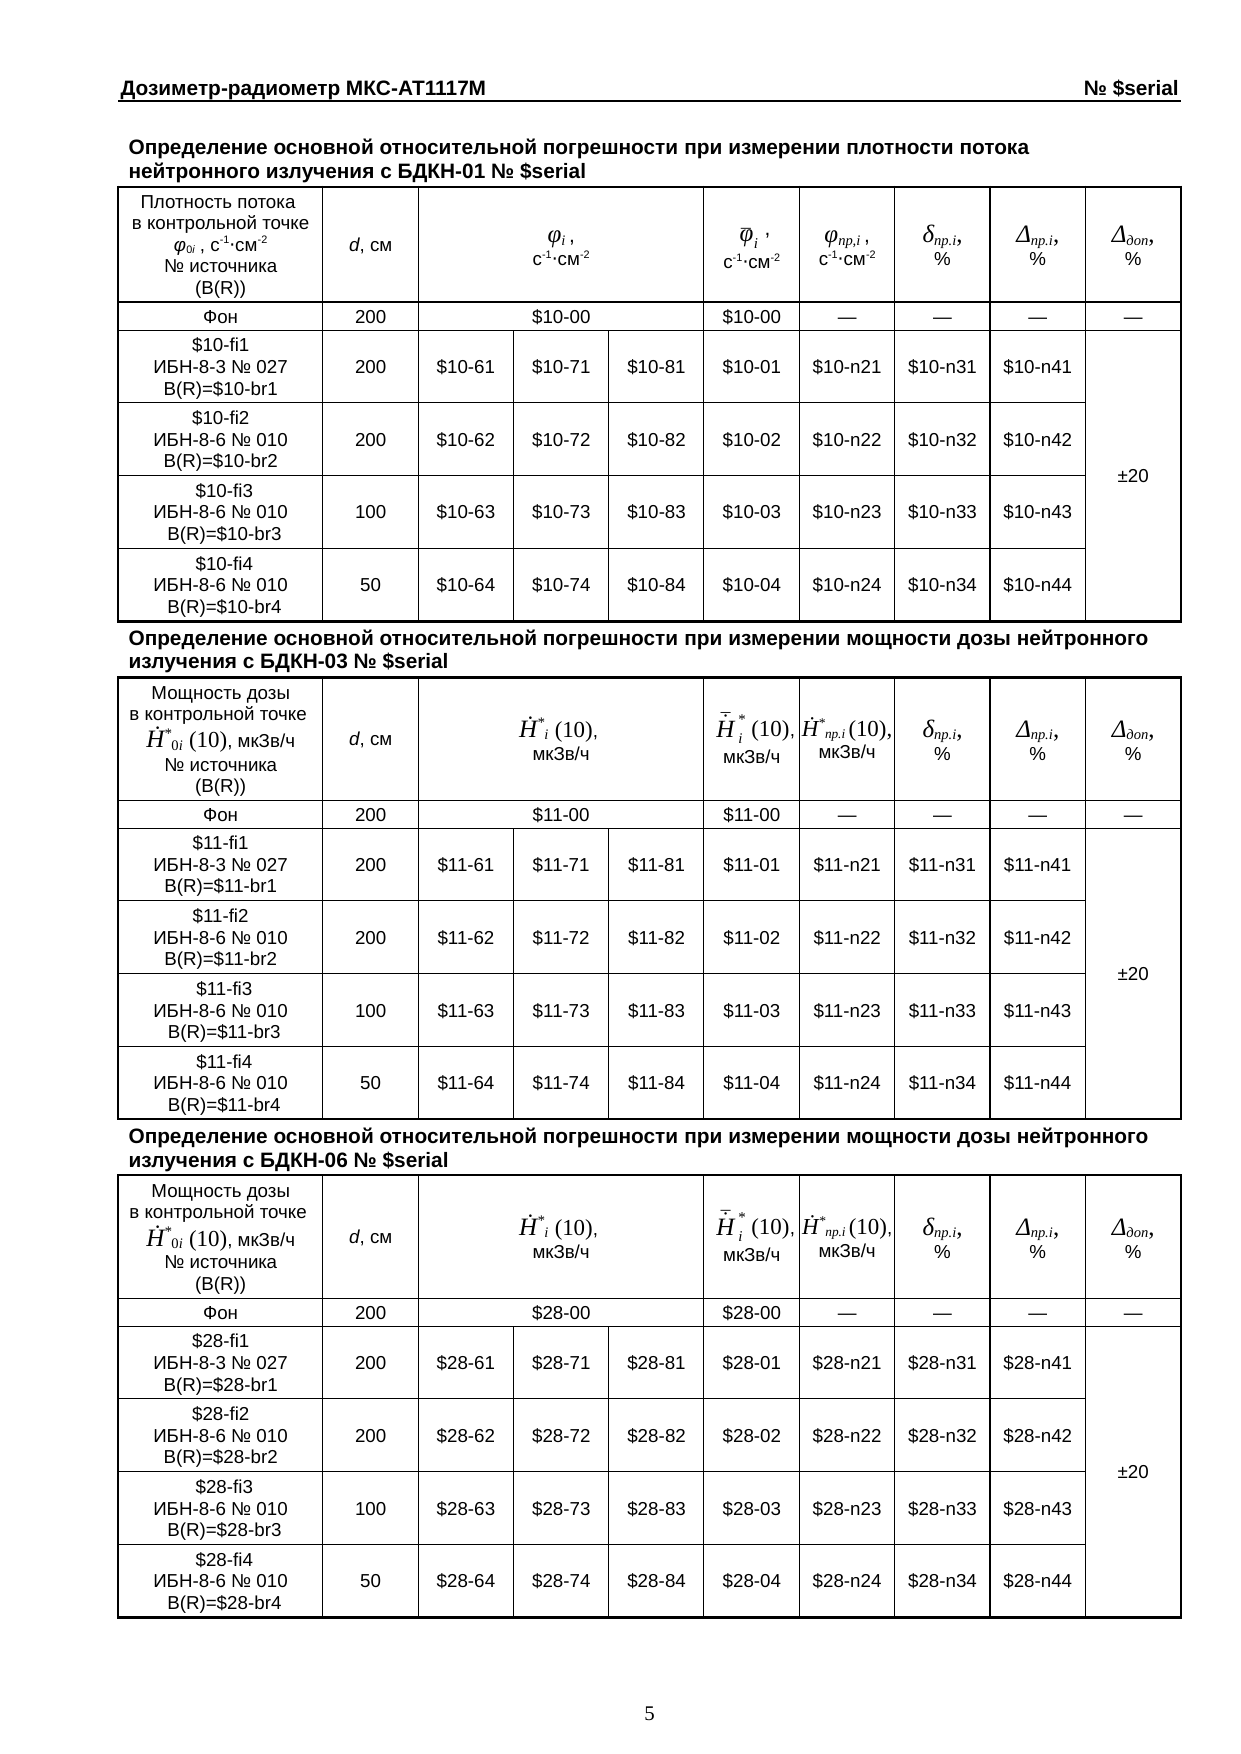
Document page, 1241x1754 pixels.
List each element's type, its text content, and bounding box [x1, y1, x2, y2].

table_cell — [1086, 801, 1180, 828]
table_cell $10-74 [514, 549, 608, 620]
table_cell $11-n31 [895, 829, 989, 900]
table_cell Δдоп, % [1086, 188, 1180, 301]
table_cell $11-62 [419, 901, 513, 973]
table_cell $28-n23 [800, 1472, 894, 1543]
table_cell $11-71 [514, 829, 608, 900]
table_cell $11-fi1 ИБН-8-3 № 027 B(R)=$11-br1 [119, 829, 322, 900]
table_header Определение основной относительной погрешности при измерении мощности дозы нейтронного излучения с БДКН-06 № $serial [118, 1120, 1181, 1174]
table_cell 200 [323, 1299, 418, 1326]
table_cell $10-fi2 ИБН-8-6 № 010 B(R)=$10-br2 [119, 403, 322, 475]
table_cell $28-00 [419, 1299, 703, 1326]
table_cell $28-fi3 ИБН-8-6 № 010 B(R)=$28-br3 [119, 1472, 322, 1543]
table_cell $28-03 [704, 1472, 799, 1543]
table_cell — [1086, 1299, 1180, 1326]
table_cell $11-n21 [800, 829, 894, 900]
table_cell δпр.i, % [895, 1176, 989, 1297]
table_cell $11-n32 [895, 901, 989, 973]
table_cell φi , с-1⋅см-2 [419, 188, 703, 301]
table_cell $28-61 [419, 1327, 513, 1398]
table_cell $11-n33 [895, 974, 989, 1046]
table_cell δпр.i, % [895, 679, 989, 799]
table_cell $28-fi4 ИБН-8-6 № 010 B(R)=$28-br4 [119, 1545, 322, 1616]
table_cell Мощность дозы в контрольной точке Ḣ*0i (10), мкЗв/ч № источника (B(R)) [119, 1176, 322, 1297]
table_cell (10), мкЗв/ч [704, 1176, 799, 1297]
table_header Определение основной относительной погрешности при измерении плотности потока нейтронного излучения с БДКН-01 № $serial [118, 132, 1181, 186]
table_cell $28-71 [514, 1327, 608, 1398]
table_cell $11-72 [514, 901, 608, 973]
table_cell 200 [323, 901, 418, 973]
table_cell — [800, 303, 894, 330]
table_cell $11-61 [419, 829, 513, 900]
table_cell $10-n24 [800, 549, 894, 620]
table_cell $11-n34 [895, 1047, 989, 1118]
table_cell $10-n22 [800, 403, 894, 475]
table_cell d, см [323, 679, 418, 799]
table_cell $28-72 [514, 1399, 608, 1471]
table_cell $28-n21 [800, 1327, 894, 1398]
table_cell $11-84 [609, 1047, 703, 1118]
table_cell — [991, 1299, 1085, 1326]
table_cell $28-n41 [991, 1327, 1085, 1398]
table_cell $10-02 [704, 403, 799, 475]
table_cell ±20 [1086, 1327, 1180, 1616]
table_cell $28-63 [419, 1472, 513, 1543]
table_cell ±20 [1086, 829, 1180, 1118]
table_cell 200 [323, 331, 418, 402]
table_cell 200 [323, 829, 418, 900]
table_cell — [895, 303, 989, 330]
table_cell $11-03 [704, 974, 799, 1046]
table_cell $28-n22 [800, 1399, 894, 1471]
table_cell , с-1⋅см-2 [704, 188, 799, 301]
table_cell d, см [323, 1176, 418, 1297]
table_cell $11-02 [704, 901, 799, 973]
table_cell $11-01 [704, 829, 799, 900]
table_cell $28-82 [609, 1399, 703, 1471]
table_cell $11-82 [609, 901, 703, 973]
table_cell $11-n23 [800, 974, 894, 1046]
table_cell $11-fi2 ИБН-8-6 № 010 B(R)=$11-br2 [119, 901, 322, 973]
table_cell $28-74 [514, 1545, 608, 1616]
table_cell Ḣ*пр.i (10), мкЗв/ч [800, 1176, 894, 1297]
table_cell $10-n42 [991, 403, 1085, 475]
table_cell $10-n21 [800, 331, 894, 402]
table_cell $11-n22 [800, 901, 894, 973]
table_cell $10-fi3 ИБН-8-6 № 010 B(R)=$10-br3 [119, 476, 322, 547]
table_cell — [991, 303, 1085, 330]
table_cell $10-n31 [895, 331, 989, 402]
table_cell $28-64 [419, 1545, 513, 1616]
table_cell 200 [323, 303, 418, 330]
table_cell $28-n33 [895, 1472, 989, 1543]
table_cell Плотность потока в контрольной точке φ0i , с-1⋅см-2 № источника (B(R)) [119, 188, 322, 301]
table_cell $28-n44 [991, 1545, 1085, 1616]
table_cell $11-n42 [991, 901, 1085, 973]
table_cell $10-81 [609, 331, 703, 402]
table_cell $10-01 [704, 331, 799, 402]
table_cell $11-83 [609, 974, 703, 1046]
table_cell $10-00 [419, 303, 703, 330]
table_cell $28-n42 [991, 1399, 1085, 1471]
table_cell $10-n41 [991, 331, 1085, 402]
table_cell $10-n32 [895, 403, 989, 475]
table_cell 100 [323, 974, 418, 1046]
table_cell — [895, 801, 989, 828]
table_cell ±20 [1086, 331, 1180, 620]
table_cell $10-84 [609, 549, 703, 620]
table_cell $11-n43 [991, 974, 1085, 1046]
table_cell $10-fi4 ИБН-8-6 № 010 B(R)=$10-br4 [119, 549, 322, 620]
table_cell 100 [323, 476, 418, 547]
table_cell 200 [323, 403, 418, 475]
table_cell $11-fi3 ИБН-8-6 № 010 B(R)=$11-br3 [119, 974, 322, 1046]
table_cell $28-01 [704, 1327, 799, 1398]
table_cell — [895, 1299, 989, 1326]
table_cell $28-n24 [800, 1545, 894, 1616]
table_cell $28-00 [704, 1299, 799, 1326]
table_cell $28-fi1 ИБН-8-3 № 027 B(R)=$28-br1 [119, 1327, 322, 1398]
table_cell $11-00 [419, 801, 703, 828]
table_cell $28-04 [704, 1545, 799, 1616]
table_cell δпр.i, % [895, 188, 989, 301]
table_cell $28-81 [609, 1327, 703, 1398]
table_cell $28-02 [704, 1399, 799, 1471]
table_cell φпр,i , с-1⋅см-2 [800, 188, 894, 301]
table_cell $28-73 [514, 1472, 608, 1543]
table_cell $10-n33 [895, 476, 989, 547]
table_cell $11-04 [704, 1047, 799, 1118]
table_cell — [991, 801, 1085, 828]
table_cell $28-n31 [895, 1327, 989, 1398]
table_cell $10-73 [514, 476, 608, 547]
table_cell $11-n24 [800, 1047, 894, 1118]
table_cell Δдоп, % [1086, 679, 1180, 799]
table_cell $11-n44 [991, 1047, 1085, 1118]
table_header Определение основной относительной погрешности при измерении мощности дозы нейтронного излучения с БДКН-03 № $serial [118, 623, 1181, 676]
table_cell $10-61 [419, 331, 513, 402]
table_cell $11-74 [514, 1047, 608, 1118]
table_cell $11-00 [704, 801, 799, 828]
table_cell $10-n23 [800, 476, 894, 547]
table_cell Δпр.i, % [991, 188, 1085, 301]
table_cell $11-64 [419, 1047, 513, 1118]
table_cell $10-63 [419, 476, 513, 547]
table_cell Ḣ*i (10), мкЗв/ч [419, 679, 703, 799]
table_cell $10-n34 [895, 549, 989, 620]
table_cell $10-03 [704, 476, 799, 547]
table_cell Δпр.i, % [991, 1176, 1085, 1297]
table_cell $11-63 [419, 974, 513, 1046]
table_cell — [800, 1299, 894, 1326]
table_cell Ḣ*i (10), мкЗв/ч [419, 1176, 703, 1297]
table_cell $28-62 [419, 1399, 513, 1471]
table_cell $11-n41 [991, 829, 1085, 900]
table_cell $10-72 [514, 403, 608, 475]
table_cell $11-81 [609, 829, 703, 900]
table_cell — [1086, 303, 1180, 330]
table_cell $10-fi1 ИБН-8-3 № 027 B(R)=$10-br1 [119, 331, 322, 402]
table_cell $11-73 [514, 974, 608, 1046]
table_cell 200 [323, 1327, 418, 1398]
table_cell — [800, 801, 894, 828]
table_cell $10-83 [609, 476, 703, 547]
table_cell $28-84 [609, 1545, 703, 1616]
table_cell $10-64 [419, 549, 513, 620]
table_cell Δпр.i, % [991, 679, 1085, 799]
table_cell $10-n43 [991, 476, 1085, 547]
table_cell $10-82 [609, 403, 703, 475]
table_cell $10-62 [419, 403, 513, 475]
table_cell $11-fi4 ИБН-8-6 № 010 B(R)=$11-br4 [119, 1047, 322, 1118]
table_cell 200 [323, 801, 418, 828]
table_cell d, см [323, 188, 418, 301]
table_cell $28-83 [609, 1472, 703, 1543]
table_cell 50 [323, 1047, 418, 1118]
table_cell 200 [323, 1399, 418, 1471]
table_cell $10-71 [514, 331, 608, 402]
table_cell $10-00 [704, 303, 799, 330]
table_cell Фон [119, 303, 322, 330]
table_cell Фон [119, 1299, 322, 1326]
table_cell $10-04 [704, 549, 799, 620]
table_cell $10-n44 [991, 549, 1085, 620]
table_cell 50 [323, 1545, 418, 1616]
table_cell (10), мкЗв/ч [704, 679, 799, 799]
table_cell $28-n34 [895, 1545, 989, 1616]
table_cell Δдоп, % [1086, 1176, 1180, 1297]
table_cell Мощность дозы в контрольной точке Ḣ*0i (10), мкЗв/ч № источника (B(R)) [119, 679, 322, 799]
table_cell 50 [323, 549, 418, 620]
table_cell Фон [119, 801, 322, 828]
table_cell $28-n43 [991, 1472, 1085, 1543]
table_cell $28-n32 [895, 1399, 989, 1471]
table_cell Ḣ*пр.i (10), мкЗв/ч [800, 679, 894, 799]
table_cell $28-fi2 ИБН-8-6 № 010 B(R)=$28-br2 [119, 1399, 322, 1471]
table_cell 100 [323, 1472, 418, 1543]
